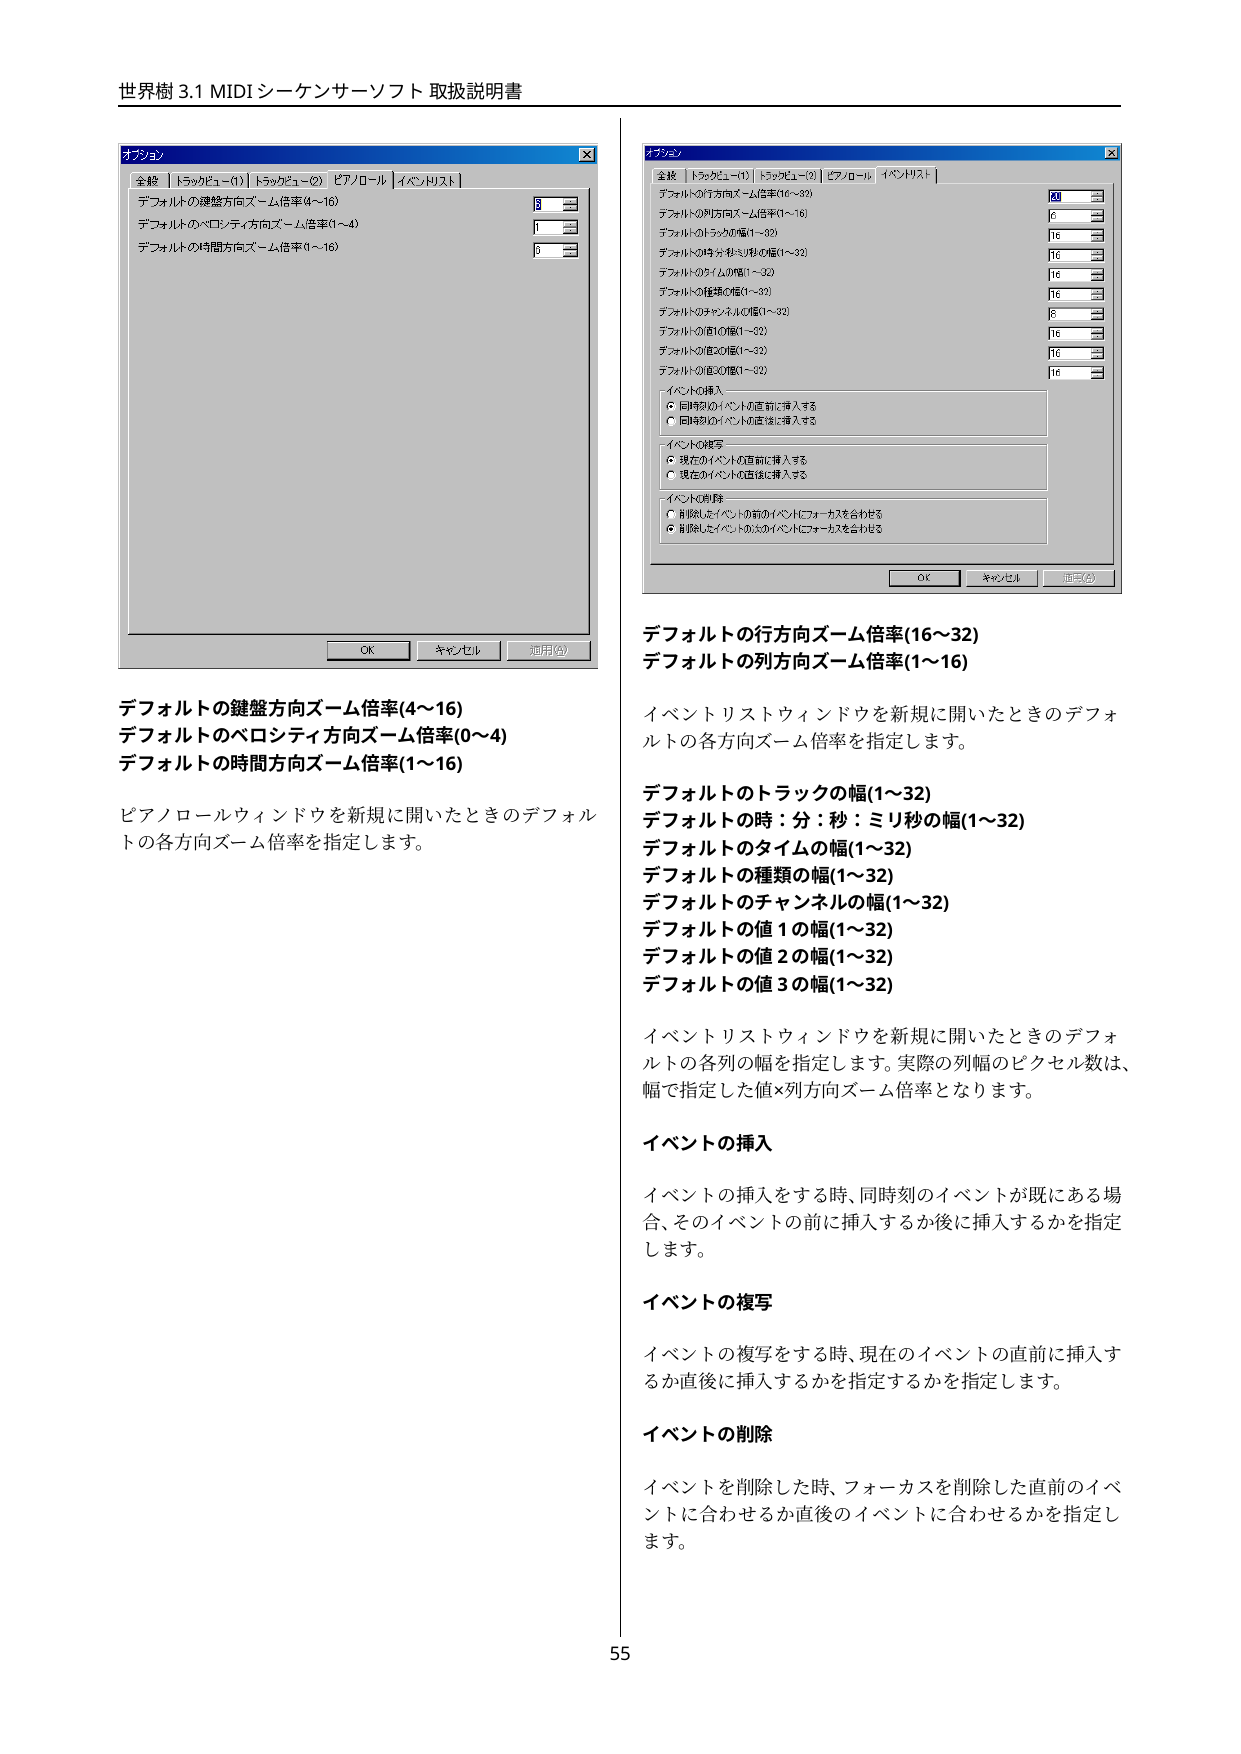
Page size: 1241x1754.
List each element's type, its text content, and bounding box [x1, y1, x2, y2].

text デフォルトの行方向ズーム倍率(16～32) [642, 619, 1122, 647]
text イベントの削除 [642, 1420, 1122, 1447]
text デフォルトの列方向ズーム倍率(1～16) [642, 647, 1122, 674]
text デフォルトのチャンネルの幅(1～32) [642, 888, 1122, 915]
text イベントの挿入 [642, 1128, 1122, 1156]
text イベントの複写 [642, 1288, 1122, 1315]
text デフォルトの鍵盤方向ズーム倍率(4～16) [118, 694, 598, 721]
text デフォルトの値2の幅(1～32) [642, 942, 1122, 969]
text デフォルトの値1の幅(1～32) [642, 915, 1122, 942]
text デフォルトの値3の幅(1～32) [642, 969, 1122, 996]
text イベントを削除した時、フォーカスを削除した直前のイベントに合わせるか直後のイベントに合わせるかを指定します。 [642, 1472, 1122, 1553]
text イベントの挿入をする時、同時刻のイベントが既にある場合、そのイベントの前に挿入するか後に挿入するかを指定します。 [642, 1181, 1122, 1262]
text デフォルトのトラックの幅(1～32) [642, 779, 1122, 806]
text デフォルトのタイムの幅(1～32) [642, 833, 1122, 861]
text デフォルトの時：分：秒：ミリ秒の幅(1～32) [642, 806, 1122, 833]
text デフォルトのベロシティ方向ズーム倍率(0～4) [118, 721, 598, 748]
text デフォルトの時間方向ズーム倍率(1～16) [118, 748, 598, 775]
text デフォルトの種類の幅(1～32) [642, 861, 1122, 888]
picture [642, 143, 1122, 594]
text イベントリストウィンドウを新規に開いたときのデフォルトの各方向ズーム倍率を指定します。 [642, 699, 1122, 753]
picture [118, 143, 598, 669]
text 幅で指定した値×列方向ズーム倍率となります。 [642, 1076, 1122, 1103]
text ピアノロールウィンドウを新規に開いたときのデフォルトの各方向ズーム倍率を指定します。 [118, 801, 598, 855]
text イベントリストウィンドウを新規に開いたときのデフォルトの各列の幅を指定します。実際の列幅のピクセル数は、 [642, 1022, 1122, 1076]
text イベントの複写をする時、現在のイベントの直前に挿入するか直後に挿入するかを指定するかを指定します。 [642, 1340, 1122, 1394]
